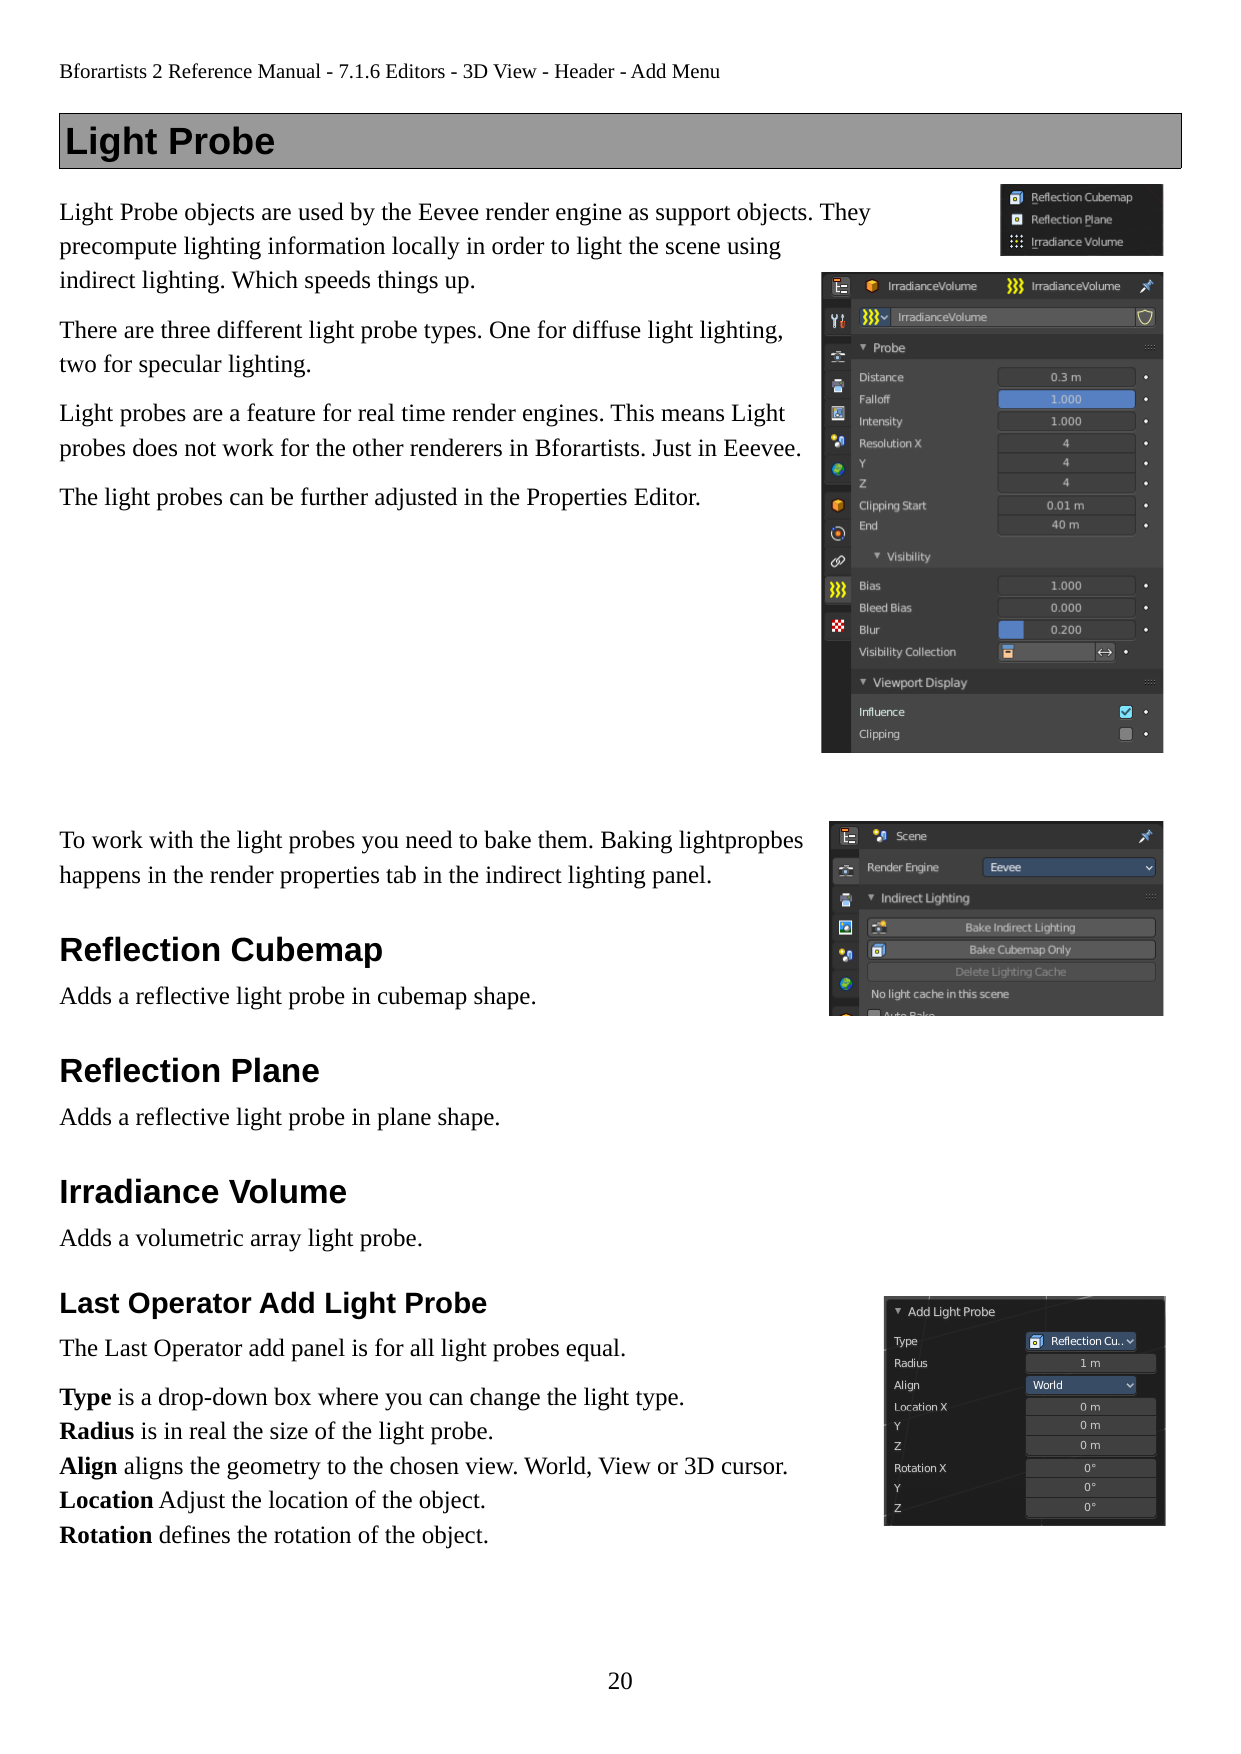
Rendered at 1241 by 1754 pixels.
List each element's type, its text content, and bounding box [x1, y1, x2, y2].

table_header Light Probe [60, 114, 1181, 168]
subtitle Reflection Cubemap [59, 929, 829, 968]
text Light probes are a feature for real time render engines. This means Light probes does not work for the other renderers in Bforartists. Just in Eeevee. [59, 398, 821, 461]
text The Last Operator add panel is for all light probes equal. [59, 1333, 883, 1361]
subtitle Reflection Plane [59, 1051, 1181, 1089]
text Adds a reflective light probe in cubemap shape. [59, 981, 829, 1009]
text The light probes can be further adjusted in the Properties Editor. [59, 482, 821, 511]
text Type is a drop-down box where you can change the light type. Radius is in real the size of the light probe. Align aligns the geometry to the chosen view. World, View or 3D cursor. Location Adjust the location of the object. Rotation defines the rotation of the object. [59, 1382, 1181, 1548]
subtitle [1164, 929, 1181, 968]
subtitle Last Operator Add Light Probe [59, 1286, 1181, 1320]
text There are three different light probe types. One for diffuse light lighting, two for specular lighting. [59, 315, 821, 378]
text To work with the light probes you need to bake them. Baking lightpropbes happens in the render properties tab in the indirect lighting panel. [59, 825, 829, 888]
picture [1000, 184, 1164, 256]
picture [883, 1296, 1166, 1526]
text Adds a reflective light probe in plane shape. [59, 1102, 1181, 1131]
picture [821, 272, 1164, 753]
text Light Probe objects are used by the Eevee render engine as support objects. They precompute lighting information locally in order to light the scene using indirect lighting. Which speeds things up. [59, 197, 1181, 294]
picture [829, 821, 1164, 1016]
text Adds a volumetric array light probe. [59, 1223, 1181, 1252]
subtitle Irradiance Volume [59, 1172, 1181, 1210]
